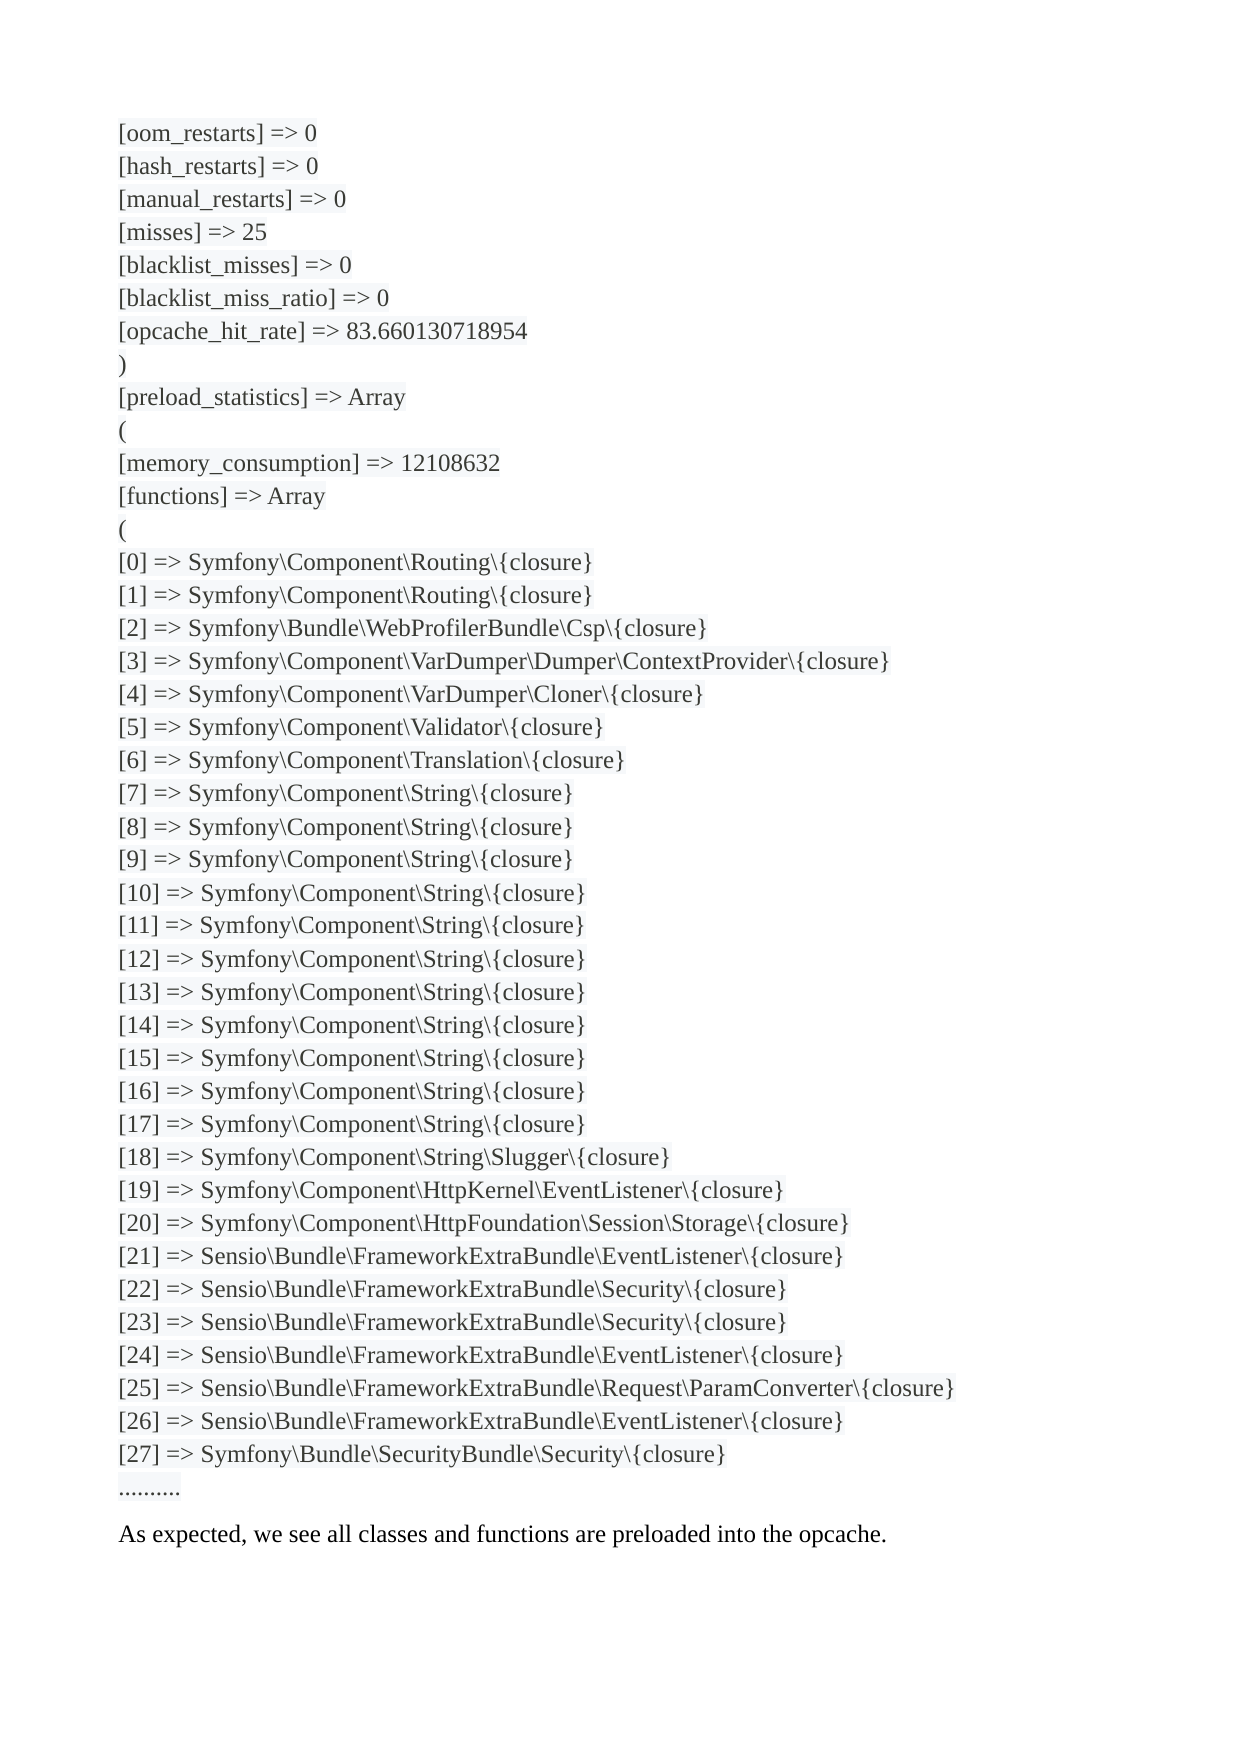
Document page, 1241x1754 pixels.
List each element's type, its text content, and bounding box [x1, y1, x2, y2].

text [2] => Symfony\Bundle\WebProfilerBundle\Csp\{closure} [118, 613, 1122, 642]
text [15] => Symfony\Component\String\{closure} [118, 1043, 1122, 1071]
text [8] => Symfony\Component\String\{closure} [118, 812, 1122, 840]
text .......... [118, 1472, 1122, 1501]
text [18] => Symfony\Component\String\Slugger\{closure} [118, 1142, 1122, 1171]
text ) [118, 349, 1122, 378]
text [preload_statistics] => Array [118, 382, 1122, 411]
text [hash_restarts] => 0 [118, 151, 1122, 180]
text [blacklist_misses] => 0 [118, 250, 1122, 279]
text [22] => Sensio\Bundle\FrameworkExtraBundle\Security\{closure} [118, 1274, 1122, 1303]
text [1] => Symfony\Component\Routing\{closure} [118, 580, 1122, 609]
text [27] => Symfony\Bundle\SecurityBundle\Security\{closure} [118, 1439, 1122, 1468]
text ( [118, 514, 1122, 543]
text [10] => Symfony\Component\String\{closure} [118, 878, 1122, 906]
text [6] => Symfony\Component\Translation\{closure} [118, 746, 1122, 774]
text ( [118, 415, 1122, 444]
text [20] => Symfony\Component\HttpFoundation\Session\Storage\{closure} [118, 1208, 1122, 1237]
text [opcache_hit_rate] => 83.660130718954 [118, 316, 1122, 345]
text As expected, we see all classes and functions are preloaded into the opcache. [118, 1519, 1122, 1548]
text [oom_restarts] => 0 [118, 118, 1122, 147]
text [blacklist_miss_ratio] => 0 [118, 283, 1122, 312]
text [4] => Symfony\Component\VarDumper\Cloner\{closure} [118, 679, 1122, 708]
text [16] => Symfony\Component\String\{closure} [118, 1076, 1122, 1104]
text [11] => Symfony\Component\String\{closure} [118, 911, 1122, 939]
text [23] => Sensio\Bundle\FrameworkExtraBundle\Security\{closure} [118, 1307, 1122, 1336]
text [24] => Sensio\Bundle\FrameworkExtraBundle\EventListener\{closure} [118, 1340, 1122, 1369]
text [memory_consumption] => 12108632 [118, 448, 1122, 477]
text [17] => Symfony\Component\String\{closure} [118, 1109, 1122, 1137]
text [misses] => 25 [118, 217, 1122, 246]
text [5] => Symfony\Component\Validator\{closure} [118, 712, 1122, 741]
text [26] => Sensio\Bundle\FrameworkExtraBundle\EventListener\{closure} [118, 1406, 1122, 1435]
text [12] => Symfony\Component\String\{closure} [118, 944, 1122, 972]
text [9] => Symfony\Component\String\{closure} [118, 844, 1122, 873]
text [7] => Symfony\Component\String\{closure} [118, 778, 1122, 807]
text [0] => Symfony\Component\Routing\{closure} [118, 547, 1122, 576]
text [3] => Symfony\Component\VarDumper\Dumper\ContextProvider\{closure} [118, 646, 1122, 675]
text [functions] => Array [118, 481, 1122, 510]
text [21] => Sensio\Bundle\FrameworkExtraBundle\EventListener\{closure} [118, 1241, 1122, 1269]
text [manual_restarts] => 0 [118, 184, 1122, 213]
text [14] => Symfony\Component\String\{closure} [118, 1010, 1122, 1038]
text [19] => Symfony\Component\HttpKernel\EventListener\{closure} [118, 1175, 1122, 1203]
text [13] => Symfony\Component\String\{closure} [118, 977, 1122, 1005]
text [25] => Sensio\Bundle\FrameworkExtraBundle\Request\ParamConverter\{closure} [118, 1373, 1122, 1402]
